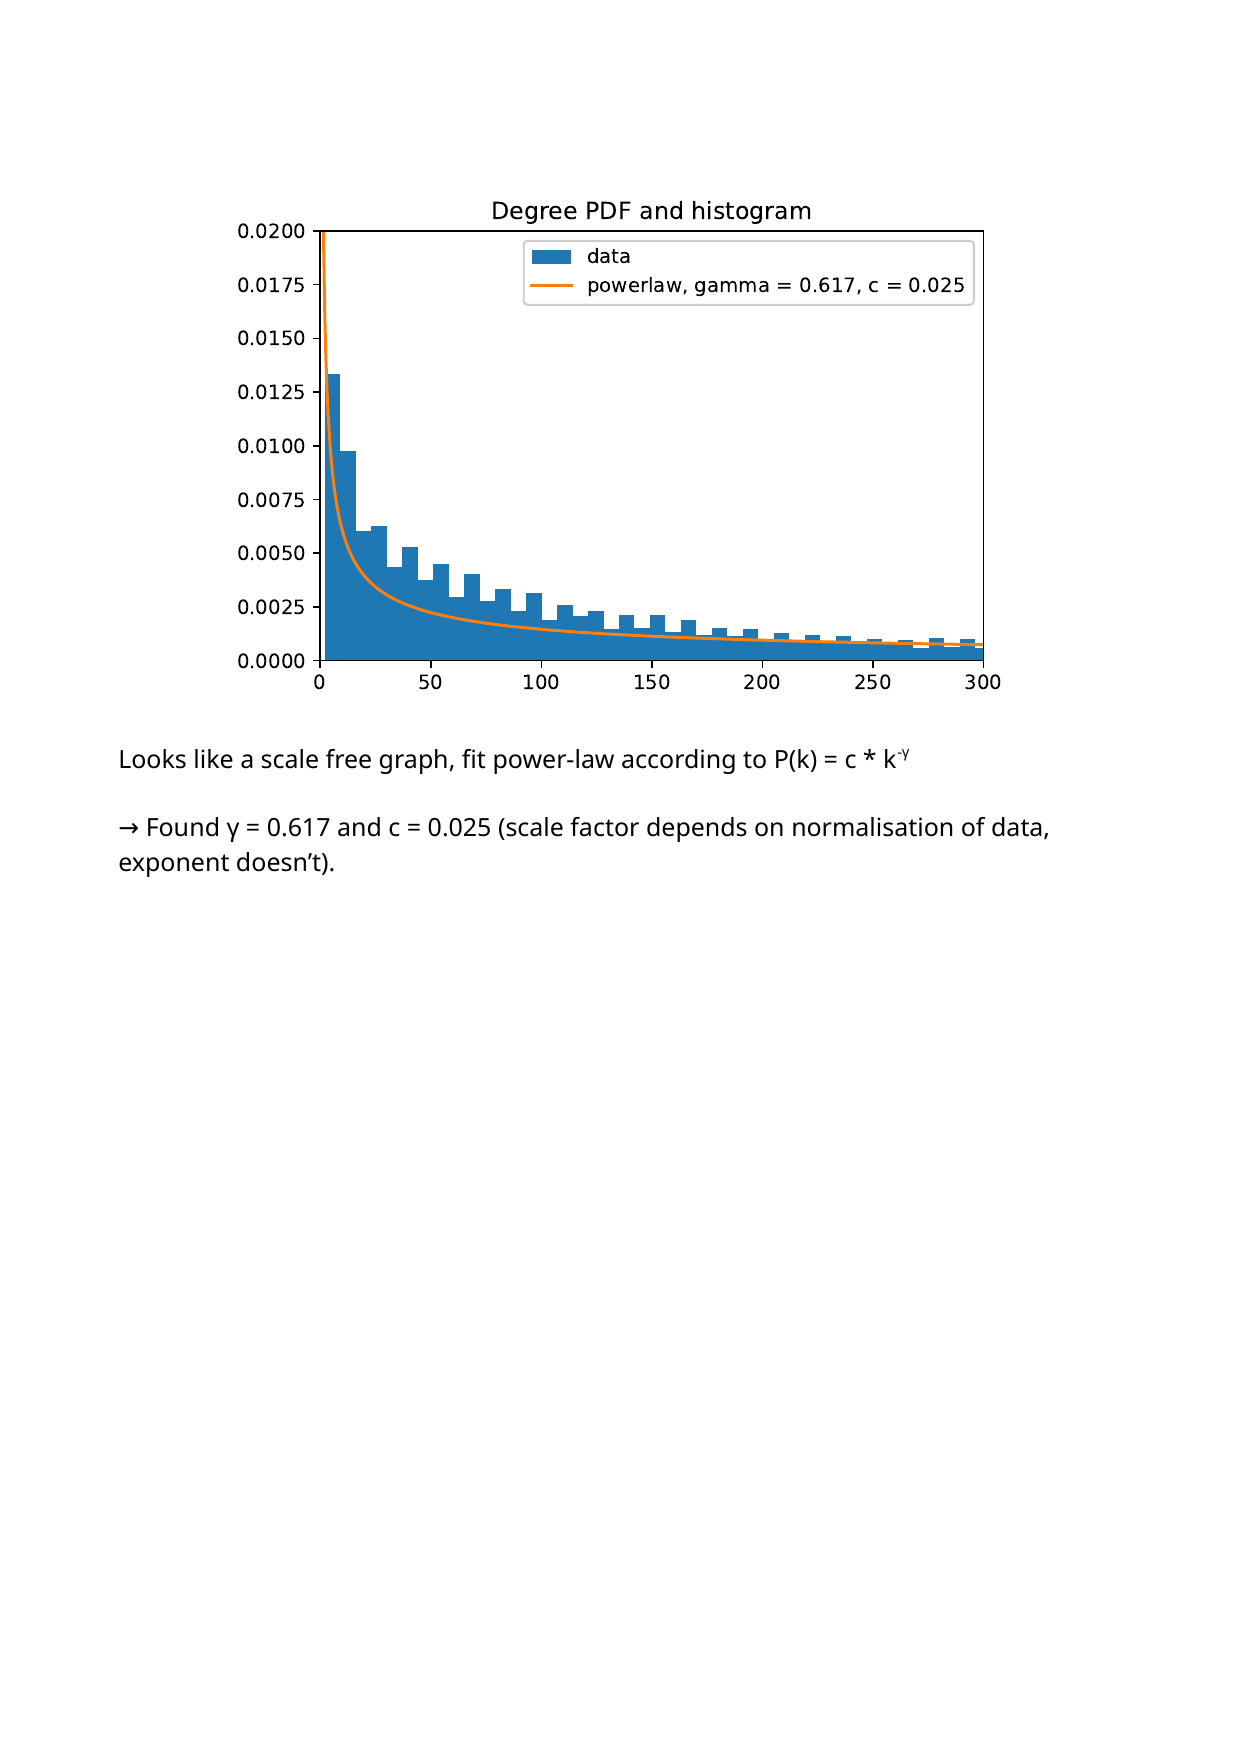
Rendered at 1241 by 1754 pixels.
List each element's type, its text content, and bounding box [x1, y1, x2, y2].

text Looks like a scale free graph, fit power-law according to P(k) = c * k-γ [118, 186, 1122, 776]
text → Found γ = 0.617 and c = 0.025 (scale factor depends on normalisation of data, exponent doesn’t). [118, 810, 1122, 878]
